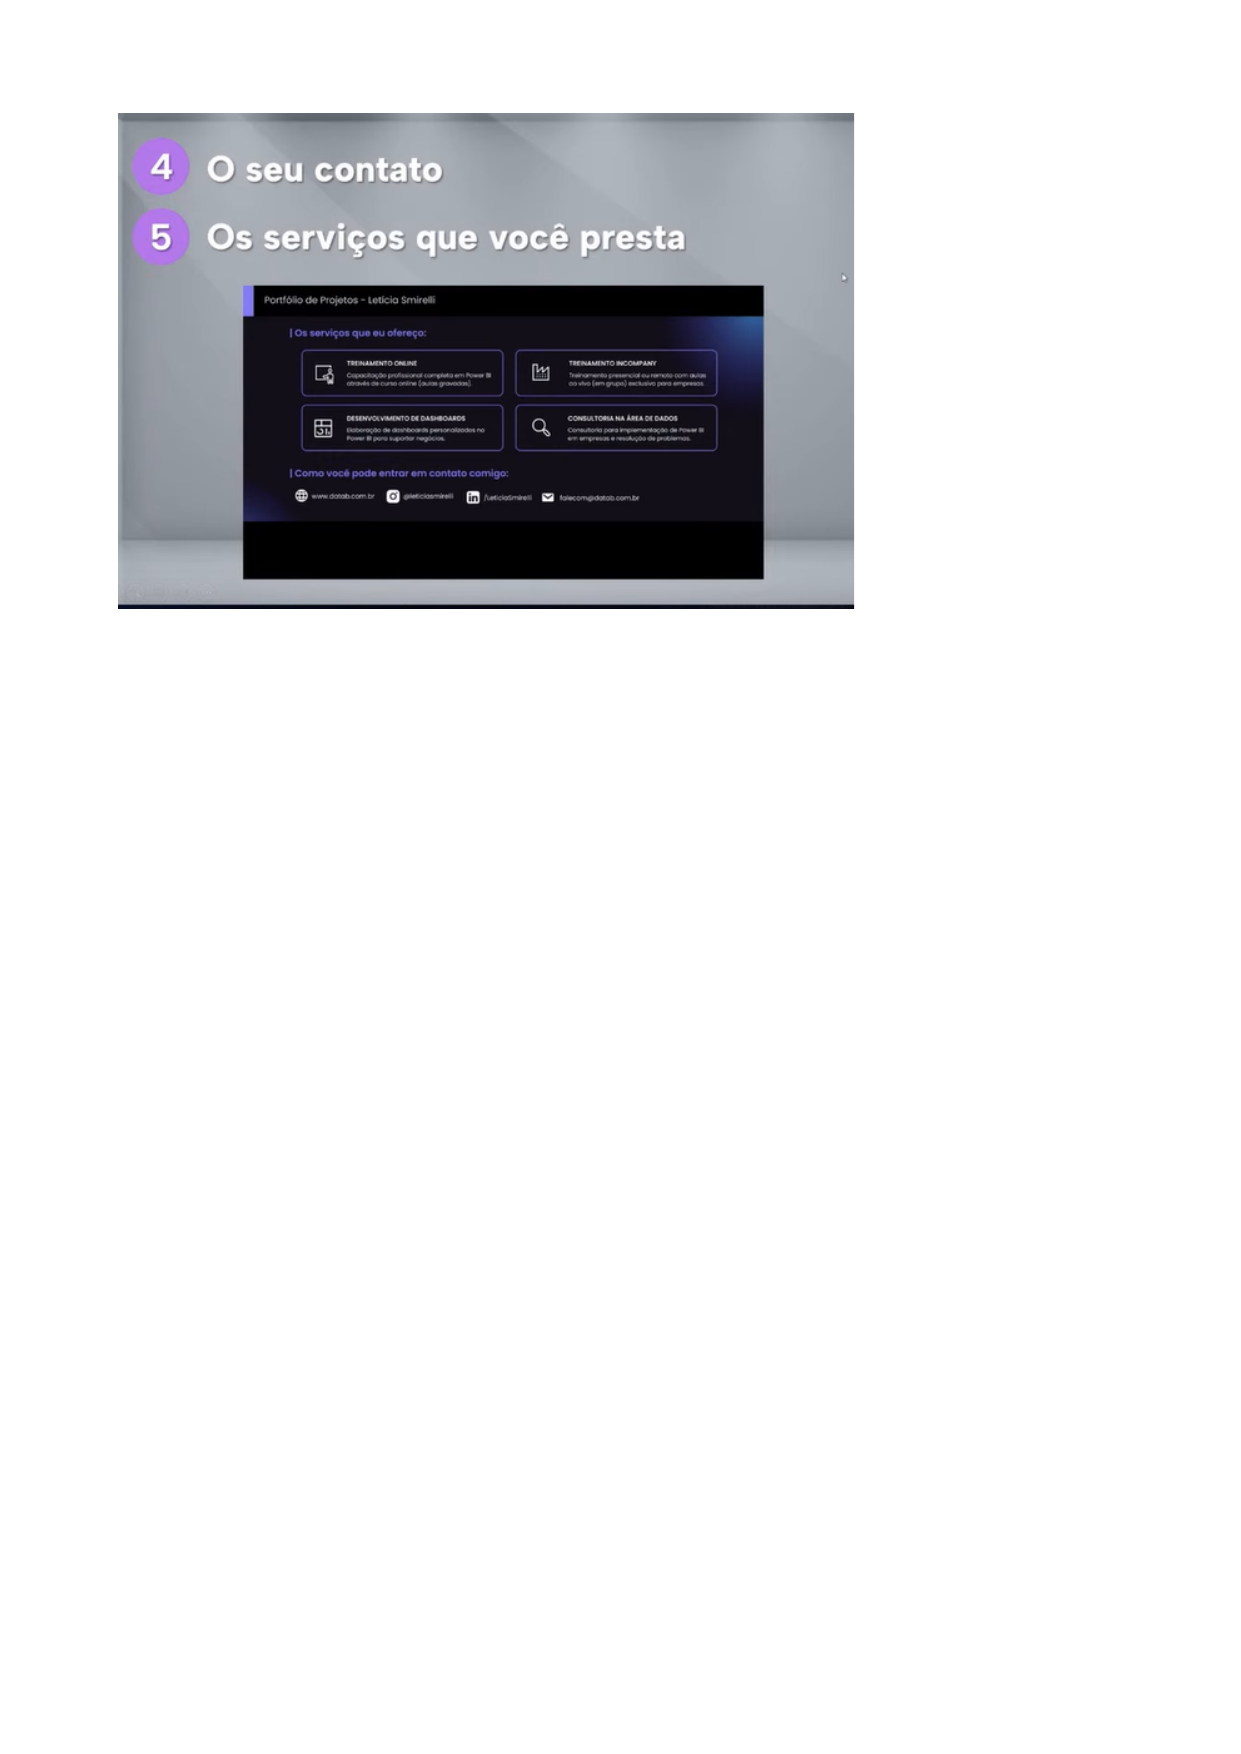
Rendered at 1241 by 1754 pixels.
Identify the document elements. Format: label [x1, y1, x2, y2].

picture [118, 113, 855, 609]
